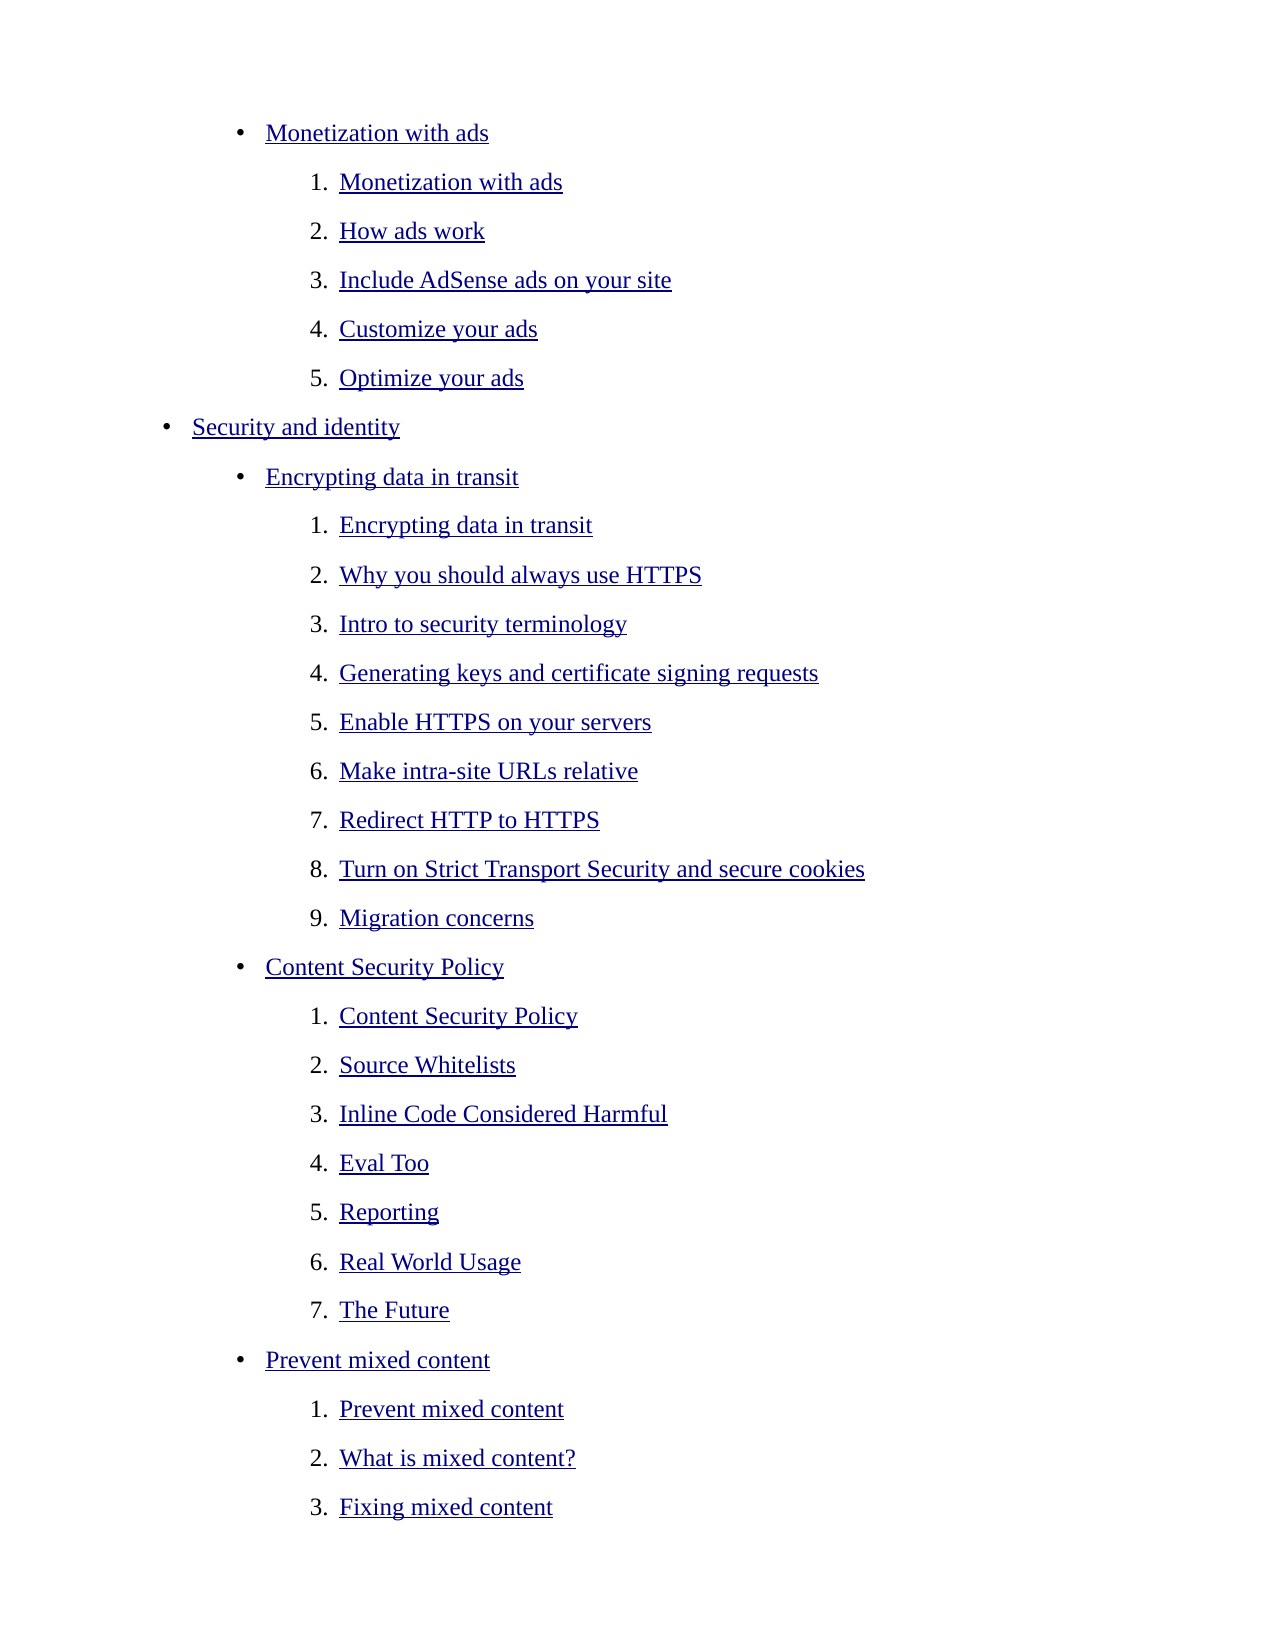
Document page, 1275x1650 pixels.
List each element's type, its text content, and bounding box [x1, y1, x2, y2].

list Encrypting data in transit [236, 462, 1157, 490]
list Prevent mixed content [236, 1345, 1157, 1373]
list What is mixed content? [309, 1443, 1157, 1472]
list Redirect HTTP to HTTPS [309, 805, 1157, 834]
list Why you should always use HTTPS [309, 560, 1157, 588]
list Content Security Policy [236, 952, 1157, 981]
list Include AdSense ads on your site [309, 265, 1157, 294]
list Optimize your ads [309, 363, 1157, 392]
list Migration concerns [309, 903, 1157, 932]
list How ads work [309, 216, 1157, 245]
list Intro to security terminology [309, 609, 1157, 637]
list Monetization with ads [309, 167, 1157, 196]
list Monetization with ads [236, 118, 1157, 147]
list Customize your ads [309, 314, 1157, 343]
list Encrypting data in transit [309, 511, 1157, 539]
list Content Security Policy [309, 1001, 1157, 1030]
list Source Whitelists [309, 1050, 1157, 1079]
list Reporting [309, 1197, 1157, 1226]
list Security and identity [162, 412, 1157, 441]
list Real World Usage [309, 1247, 1157, 1275]
list Eval Too [309, 1148, 1157, 1177]
list Prevent mixed content [309, 1394, 1157, 1422]
list Enable HTTPS on your servers [309, 707, 1157, 736]
list Generating keys and certificate signing requests [309, 658, 1157, 687]
list Turn on Strict Transport Security and secure cookies [309, 854, 1157, 883]
list Make intra-site URLs relative [309, 756, 1157, 785]
list The Future [309, 1296, 1157, 1324]
list Inline Code Considered Harmful [309, 1099, 1157, 1128]
list Fixing mixed content [309, 1492, 1157, 1521]
